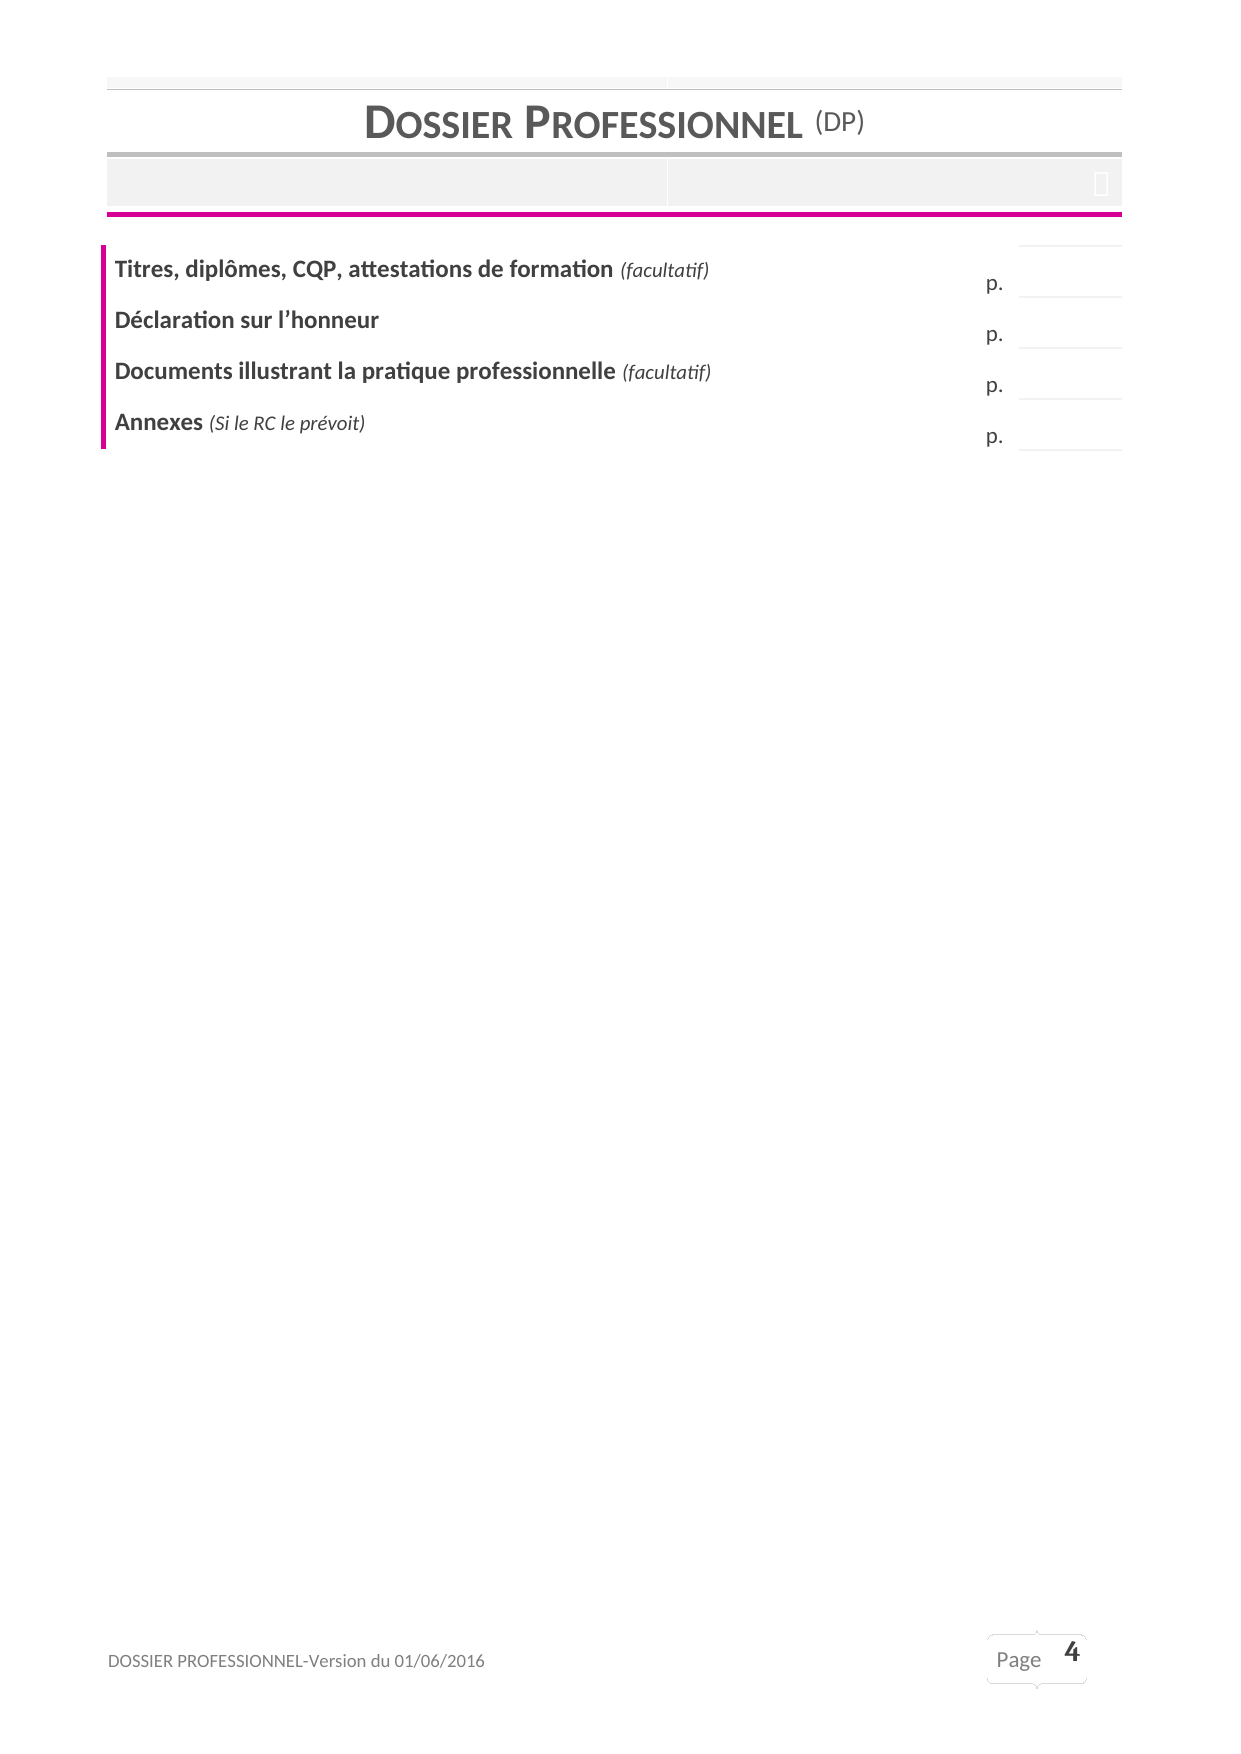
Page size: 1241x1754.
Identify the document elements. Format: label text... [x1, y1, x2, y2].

table_cell [1019, 298, 1122, 347]
table_cell [1019, 247, 1122, 296]
table_cell p. [974, 398, 1019, 449]
table_cell [1019, 349, 1122, 398]
table_cell Documents illustrant la pratique professionnelle (facultatif) [106, 347, 974, 398]
table_cell [1019, 400, 1122, 449]
table_cell Déclaration sur l’honneur [106, 296, 974, 347]
table_cell p. [974, 347, 1019, 398]
table_cell p. [974, 245, 1019, 296]
table_cell Titres, diplômes, CQP, attestations de formation (facultatif) [106, 245, 974, 296]
table_cell p. [974, 296, 1019, 347]
table_cell Annexes (Si le RC le prévoit) [106, 398, 974, 449]
